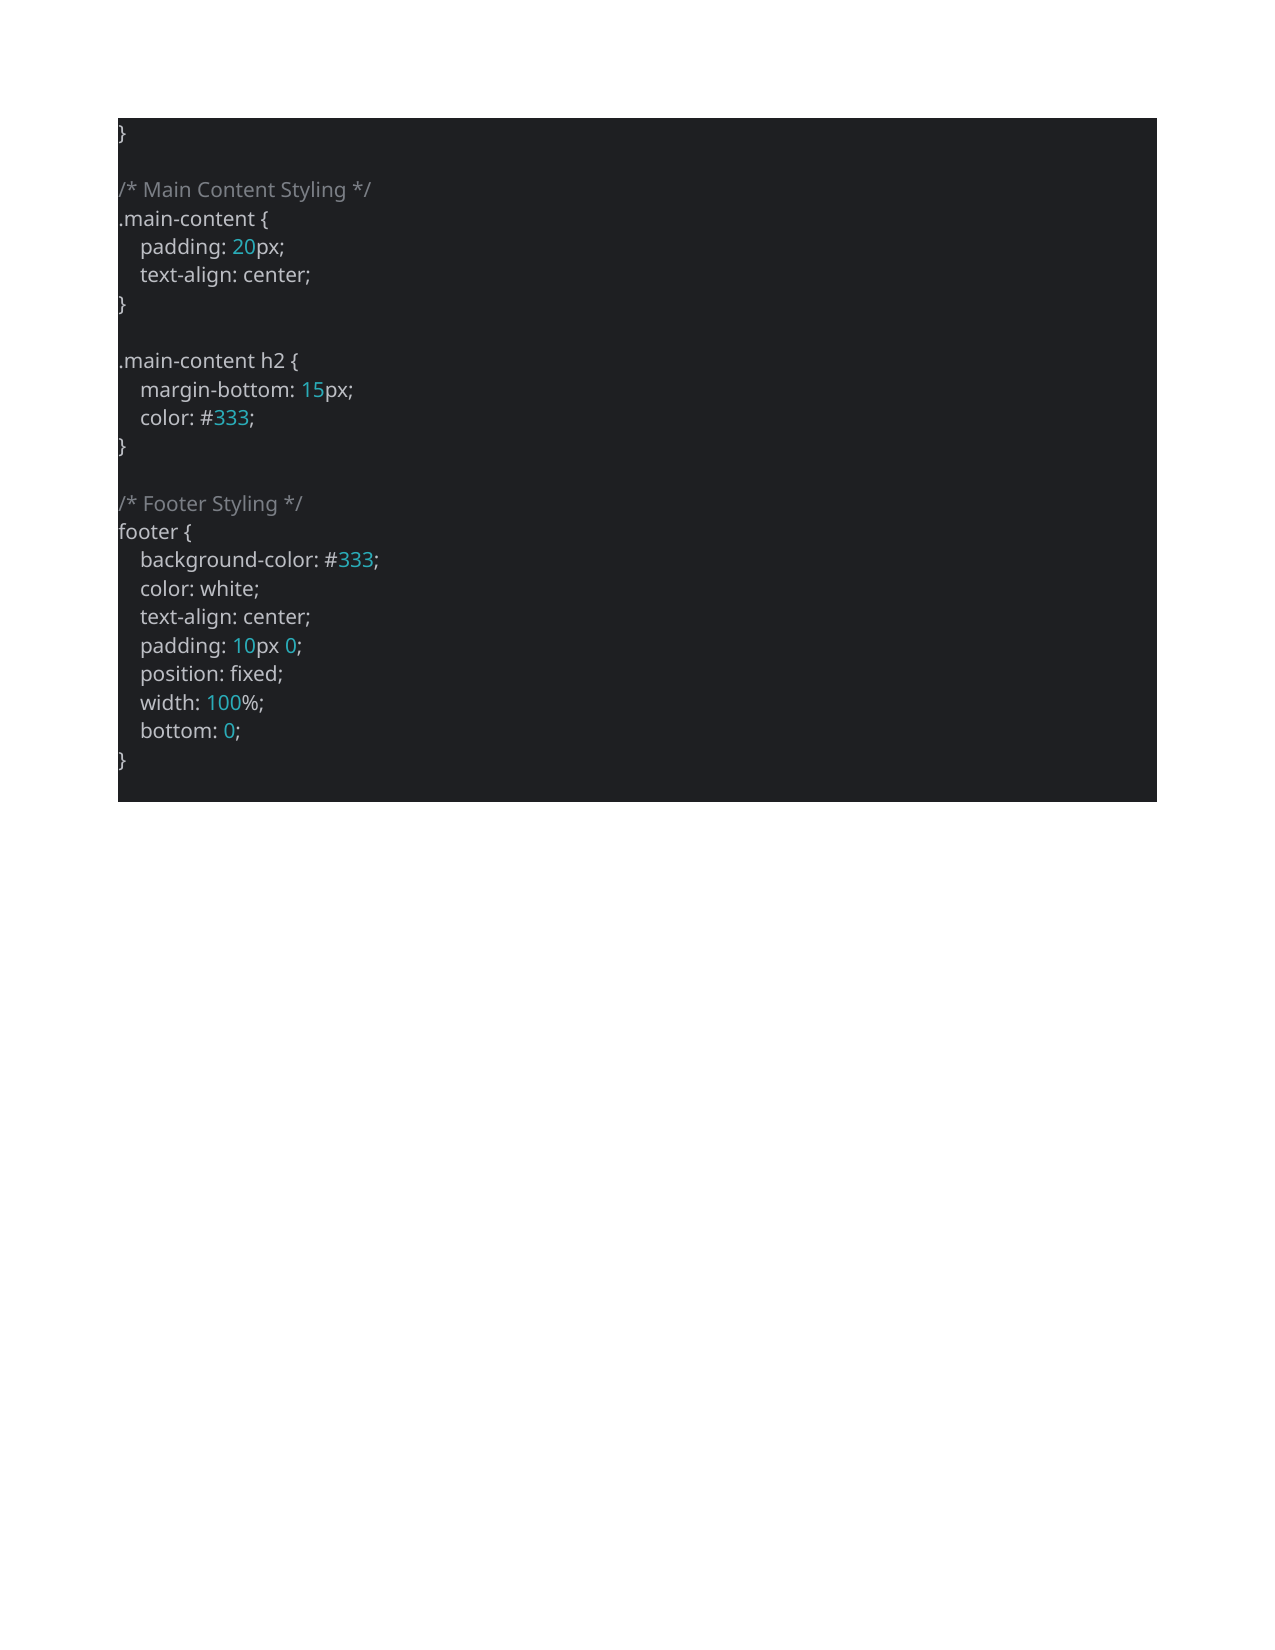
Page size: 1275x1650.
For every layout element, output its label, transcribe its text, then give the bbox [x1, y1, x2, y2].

text } /* Main Content Styling */ .main-content { padding: 20px; text-align: center; } .main-content h2 { margin-bottom: 15px; color: #333; } /* Footer Styling */ footer { background-color: #333; color: white; text-align: center; padding: 10px 0; position: fixed; width: 100%; bottom: 0; } [118, 118, 1157, 802]
